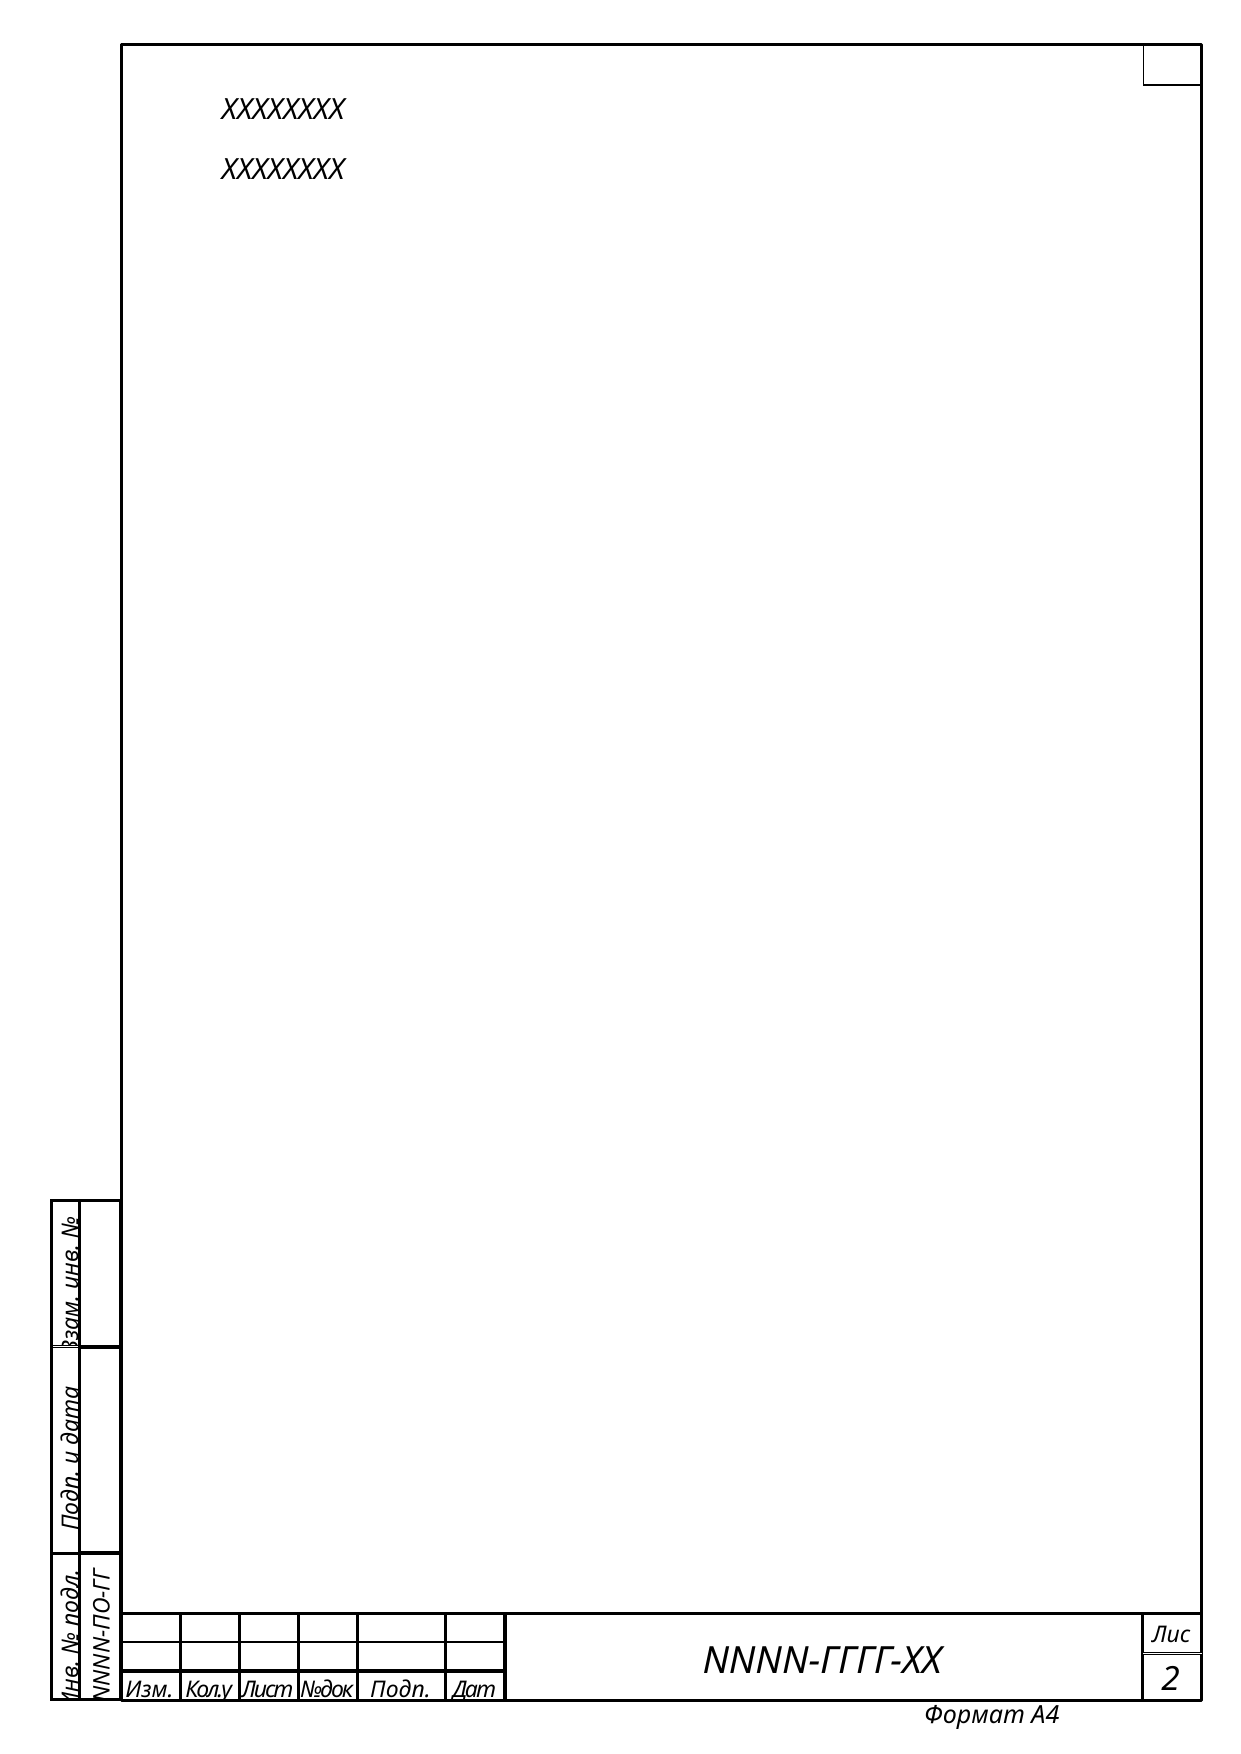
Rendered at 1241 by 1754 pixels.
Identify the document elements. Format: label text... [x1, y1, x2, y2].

text ХХХХХХХХ [148, 148, 1181, 188]
text ХХХХХХХХ [148, 88, 1181, 128]
